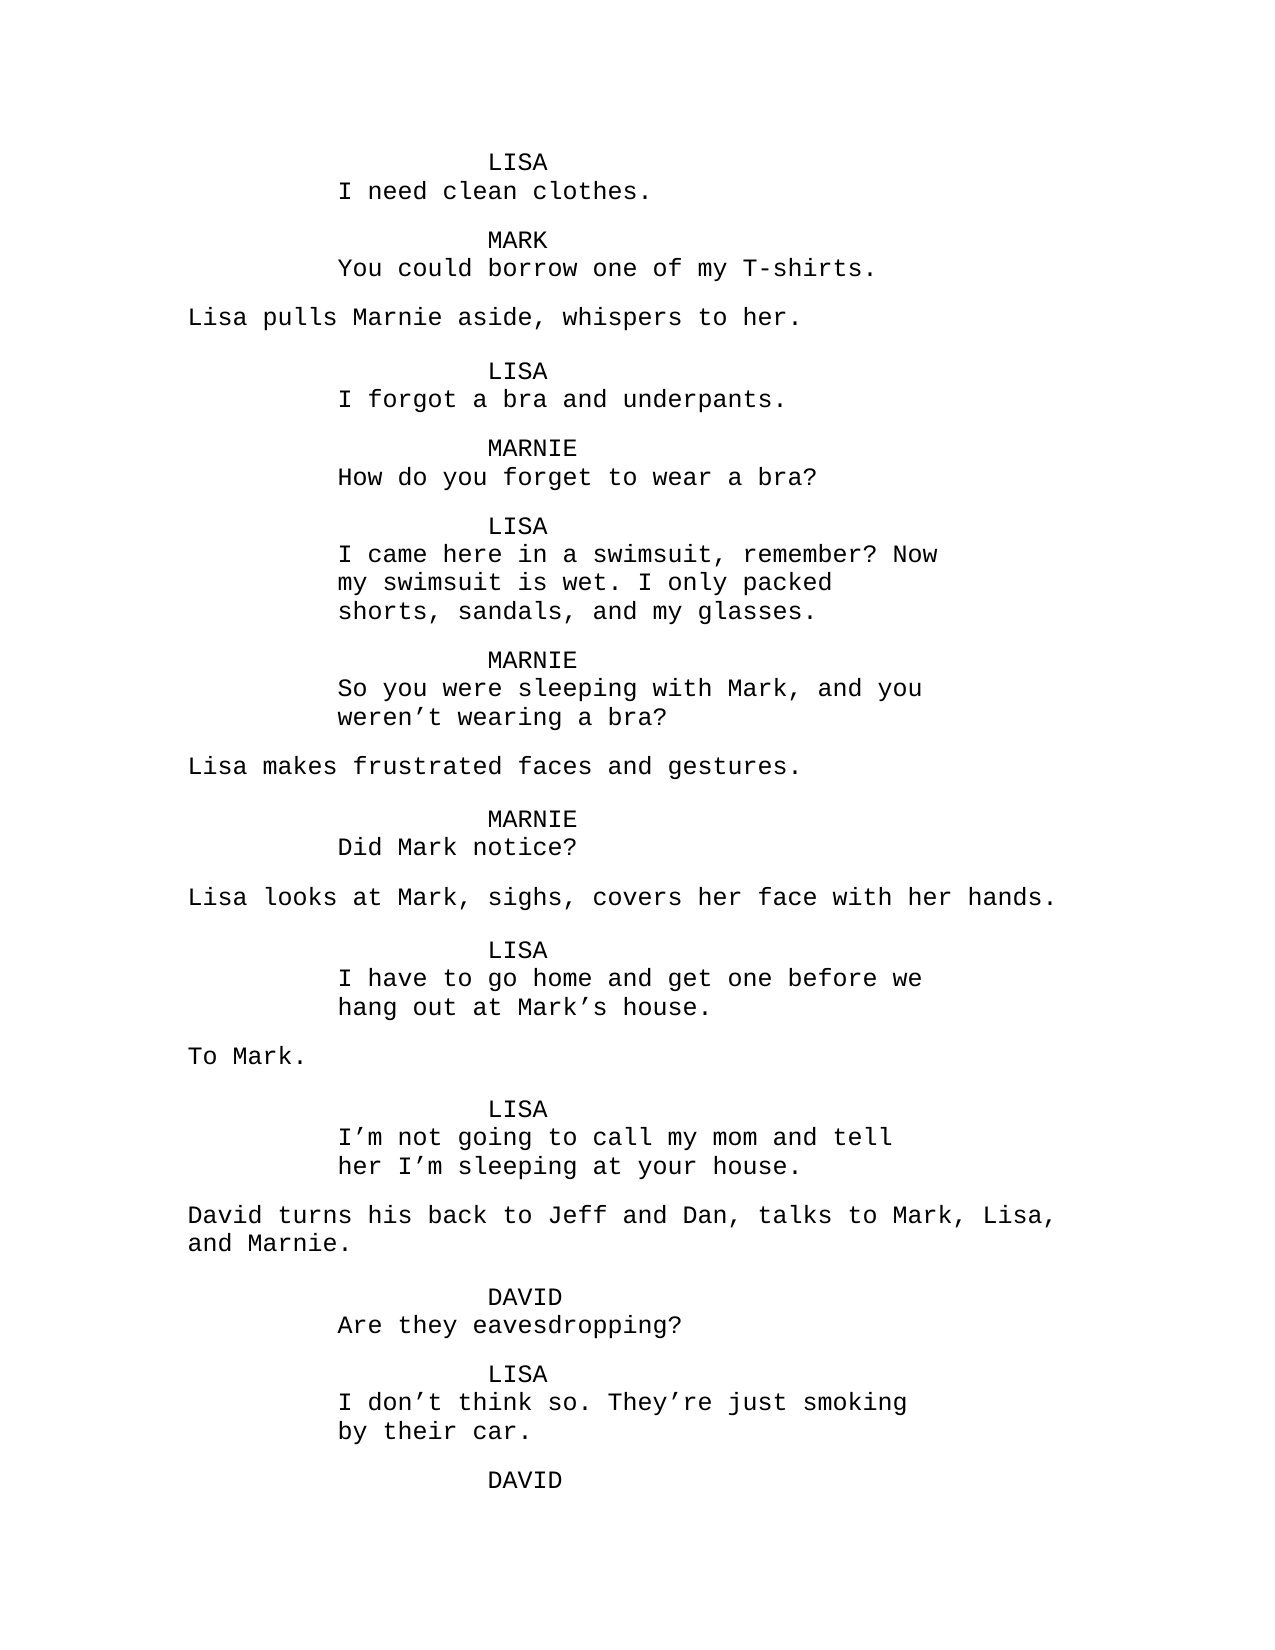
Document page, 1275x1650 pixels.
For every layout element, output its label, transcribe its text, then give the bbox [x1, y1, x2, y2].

text LISA [187, 513, 1087, 542]
text I have to go home and get one before we hang out at Mark’s house. [337, 966, 937, 1022]
text Lisa makes frustrated faces and gestures. [187, 753, 1087, 782]
text How do you forget to wear a bra? [337, 464, 937, 492]
text LISA [187, 937, 1087, 966]
text MARNIE [187, 647, 1087, 676]
text I don’t think so. They’re just smoking by their car. [337, 1390, 937, 1447]
text Lisa pulls Marnie aside, whispers to her. [187, 305, 1087, 333]
text To Mark. [187, 1043, 1087, 1072]
text David turns his back to Jeff and Dan, talks to Mark, Lisa, and Marnie. [187, 1202, 1087, 1259]
text LISA [187, 150, 1087, 178]
text I need clean clothes. [337, 178, 937, 207]
text DAVID [187, 1467, 1087, 1496]
text Did Mark notice? [337, 835, 937, 863]
text DAVID [187, 1284, 1087, 1312]
text LISA [187, 1097, 1087, 1125]
text LISA [187, 358, 1087, 387]
text MARNIE [187, 436, 1087, 464]
text You could borrow one of my T-shirts. [337, 256, 937, 284]
text So you were sleeping with Mark, and you weren’t wearing a bra? [337, 676, 937, 732]
text Are they eavesdropping? [337, 1312, 937, 1341]
text Lisa looks at Mark, sighs, covers her face with her hands. [187, 884, 1087, 912]
text MARK [187, 227, 1087, 256]
text I came here in a swimsuit, remember? Now my swimsuit is wet. I only packed shorts, sandals, and my glasses. [337, 542, 937, 627]
text MARNIE [187, 807, 1087, 835]
text I’m not going to call my mom and tell her I’m sleeping at your house. [337, 1125, 937, 1182]
text LISA [187, 1362, 1087, 1390]
text I forgot a bra and underpants. [337, 387, 937, 415]
